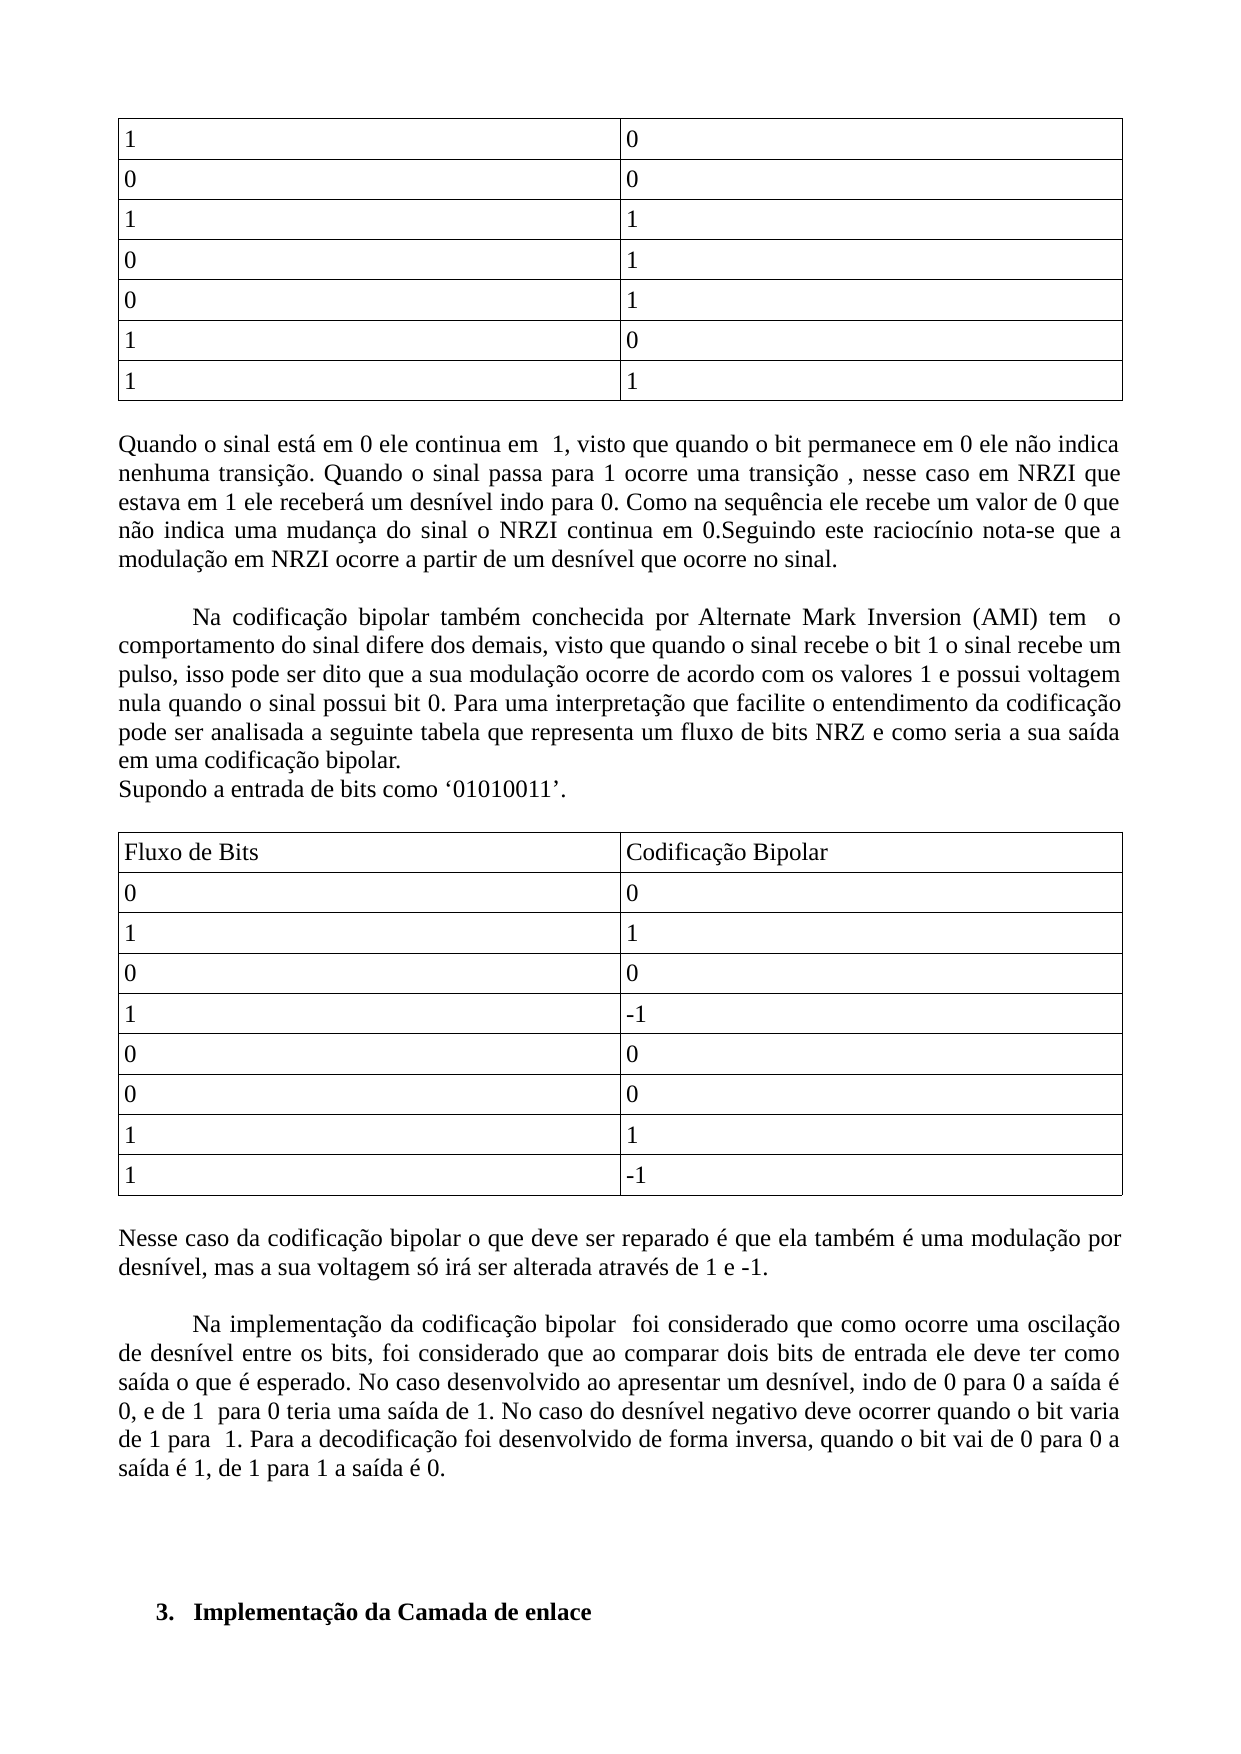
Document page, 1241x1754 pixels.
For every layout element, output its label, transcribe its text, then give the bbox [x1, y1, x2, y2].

table_cell 0 [119, 1034, 620, 1073]
table_cell 0 [621, 321, 1122, 360]
table_header Codificação Bipolar [621, 833, 1122, 872]
table_cell 0 [621, 1034, 1122, 1073]
table_cell 1 [119, 994, 620, 1033]
table_cell 1 [621, 361, 1122, 400]
table_cell 0 [621, 873, 1122, 912]
table_cell 1 [119, 1115, 620, 1154]
table_cell 1 [119, 119, 620, 158]
table_cell 1 [621, 280, 1122, 320]
table_cell 0 [119, 160, 620, 199]
table_cell 1 [621, 913, 1122, 953]
text Nesse caso da codificação bipolar o que deve ser reparado é que ela também é uma modulação por desnível, mas a sua voltagem só irá ser alterada através de 1 e -1. [118, 1223, 1122, 1281]
table_cell 0 [621, 954, 1122, 993]
table_cell 0 [119, 873, 620, 912]
table_cell -1 [621, 994, 1122, 1033]
table_cell 0 [119, 280, 620, 320]
table_cell 0 [621, 119, 1122, 158]
table_cell 0 [119, 1075, 620, 1114]
table_cell 1 [119, 1155, 620, 1194]
table_cell 1 [119, 361, 620, 400]
table_cell 0 [621, 1075, 1122, 1114]
table_header Fluxo de Bits [119, 833, 620, 872]
list Implementação da Camada de enlace [156, 1597, 1122, 1626]
table_cell 0 [119, 240, 620, 279]
table_cell 1 [621, 200, 1122, 239]
table_cell 1 [119, 200, 620, 239]
table_cell 1 [119, 913, 620, 953]
text Na implementação da codificação bipolar foi considerado que como ocorre uma oscilação de desnível entre os bits, foi considerado que ao comparar dois bits de entrada ele deve ter como saída o que é esperado. No caso desenvolvido ao apresentar um desnível, indo de 0 para 0 a saída é 0, e de 1 para 0 teria uma saída de 1. No caso do desnível negativo deve ocorrer quando o bit varia de 1 para 1. Para a decodificação foi desenvolvido de forma inversa, quando o bit vai de 0 para 0 a saída é 1, de 1 para 1 a saída é 0. [118, 1309, 1122, 1482]
table_cell -1 [621, 1155, 1122, 1194]
table_cell 1 [621, 1115, 1122, 1154]
table_cell 0 [621, 160, 1122, 199]
table_cell 1 [621, 240, 1122, 279]
table_cell 0 [119, 954, 620, 993]
text Supondo a entrada de bits como ‘01010011’. [118, 774, 1122, 803]
text Na codificação bipolar também conchecida por Alternate Mark Inversion (AMI) tem o comportamento do sinal difere dos demais, visto que quando o sinal recebe o bit 1 o sinal recebe um pulso, isso pode ser dito que a sua modulação ocorre de acordo com os valores 1 e possui voltagem nula quando o sinal possui bit 0. Para uma interpretação que facilite o entendimento da codificação pode ser analisada a seguinte tabela que representa um fluxo de bits NRZ e como seria a sua saída em uma codificação bipolar. [118, 602, 1122, 774]
text Quando o sinal está em 0 ele continua em 1, visto que quando o bit permanece em 0 ele não indica nenhuma transição. Quando o sinal passa para 1 ocorre uma transição , nesse caso em NRZI que estava em 1 ele receberá um desnível indo para 0. Como na sequência ele recebe um valor de 0 que não indica uma mudança do sinal o NRZI continua em 0.Seguindo este raciocínio nota-se que a modulação em NRZI ocorre a partir de um desnível que ocorre no sinal. [118, 429, 1122, 573]
table_cell 1 [119, 321, 620, 360]
